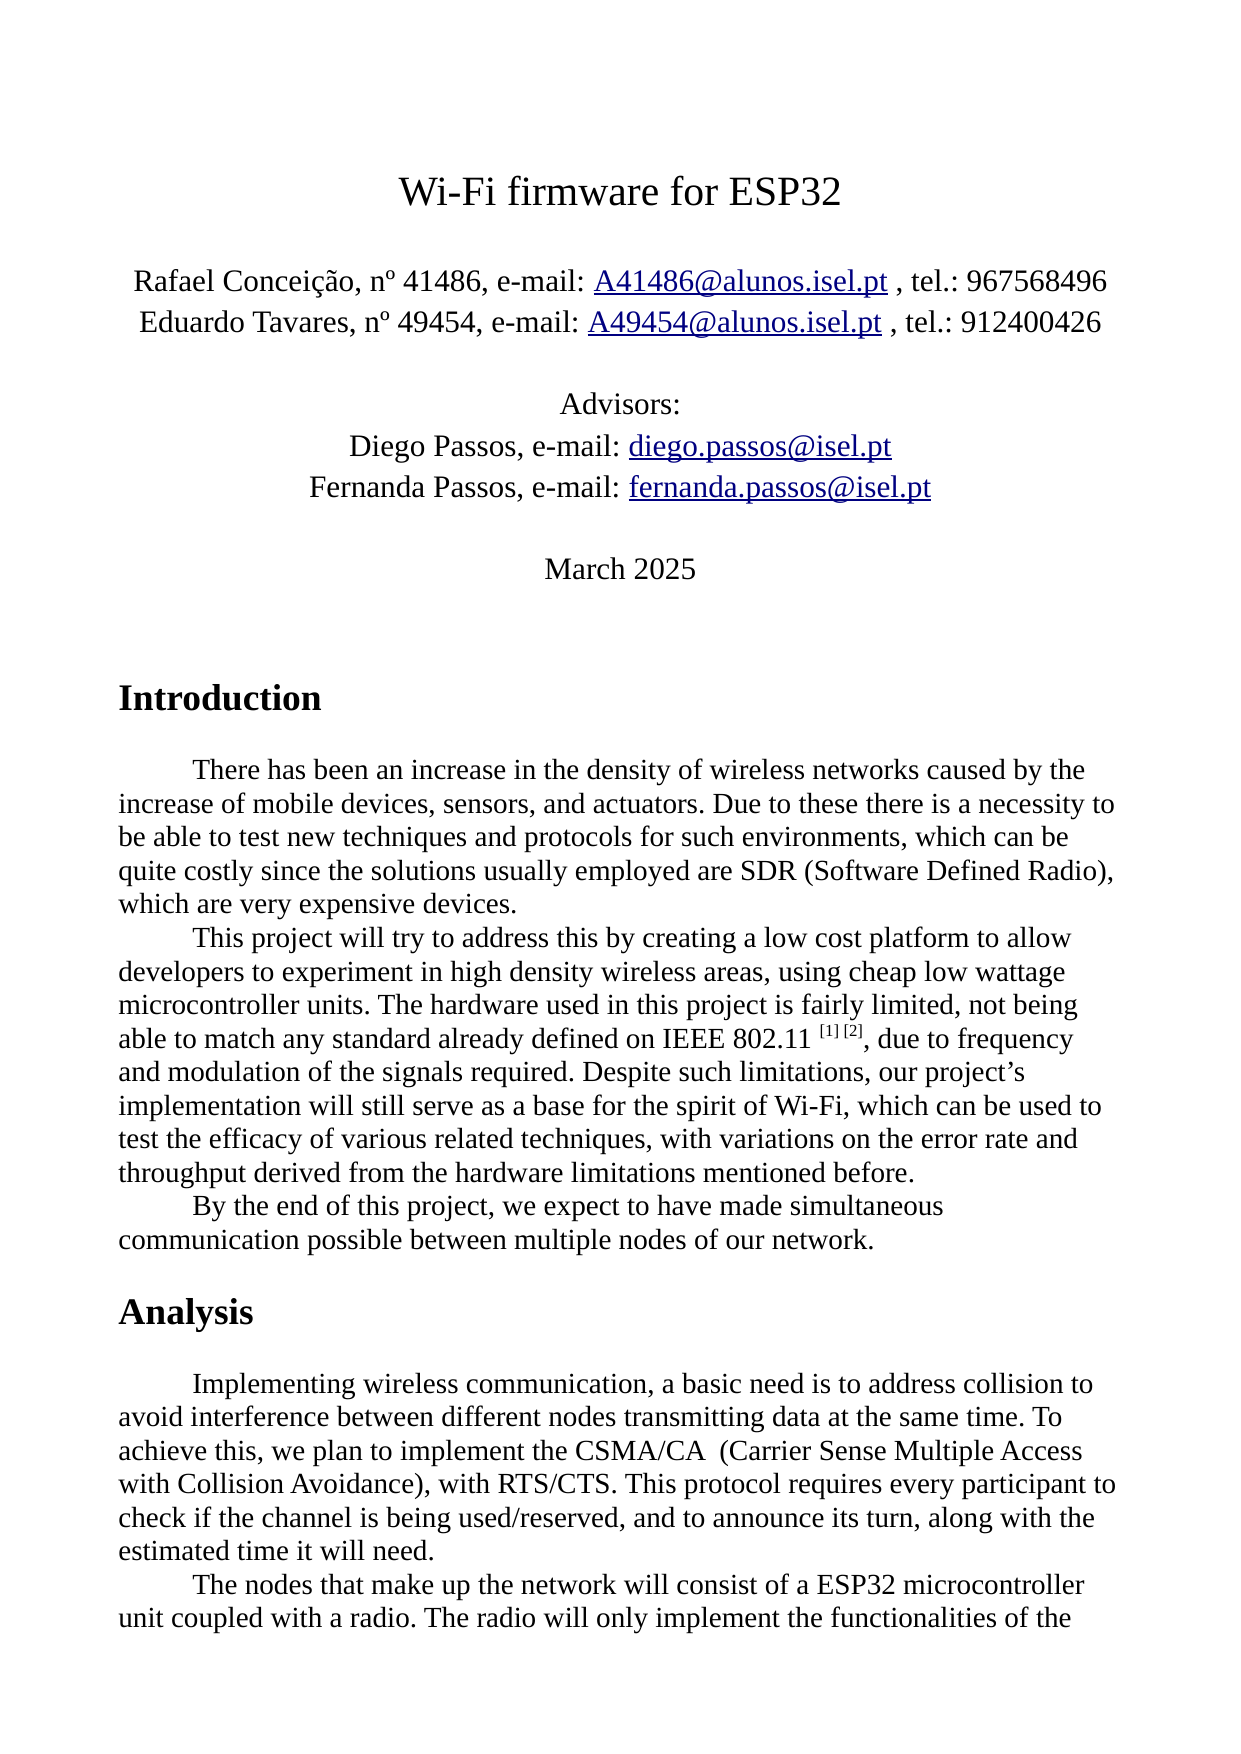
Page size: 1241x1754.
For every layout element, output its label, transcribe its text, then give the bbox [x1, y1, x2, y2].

text Advisors: [118, 386, 1122, 422]
text Introduction [118, 676, 1122, 719]
text This project will try to address this by creating a low cost platform to allow developers to experiment in high density wireless areas, using cheap low wattage microcontroller units. The hardware used in this project is fairly limited, not being able to match any standard already defined on IEEE 802.11 [1] [2], due to frequency and modulation of the signals required. Despite such limitations, our project’s implementation will still serve as a base for the spirit of Wi-Fi, which can be used to test the efficacy of various related techniques, with variations on the error rate and throughput derived from the hardware limitations mentioned before. [118, 920, 1122, 1188]
text Eduardo Tavares, nº 49454, e-mail: A49454@alunos.isel.pt , tel.: 912400426 [118, 303, 1122, 339]
text Diego Passos, e-mail: diego.passos@isel.pt [118, 427, 1122, 463]
text Fernanda Passos, e-mail: fernanda.passos@isel.pt [118, 468, 1122, 504]
text Rafael Conceição, nº 41486, e-mail: A41486@alunos.isel.pt , tel.: 967568496 [118, 262, 1122, 298]
text Wi-Fi firmware for ESP32 [118, 166, 1122, 214]
text There has been an increase in the density of wireless networks caused by the increase of mobile devices, sensors, and actuators. Due to these there is a necessity to be able to test new techniques and protocols for such environments, which can be quite costly since the solutions usually employed are SDR (Software Defined Radio), which are very expensive devices. [118, 752, 1122, 920]
text By the end of this project, we expect to have made simultaneous communication possible between multiple nodes of our network. [118, 1188, 1122, 1256]
text The nodes that make up the network will consist of a ESP32 microcontroller unit coupled with a radio. The radio will only implement the functionalities of the [118, 1567, 1122, 1634]
text Analysis [118, 1289, 1122, 1332]
text Implementing wireless communication, a basic need is to address collision to avoid interference between different nodes transmitting data at the same time. To achieve this, we plan to implement the CSMA/CA (Carrier Sense Multiple Access with Collision Avoidance), with RTS/CTS. This protocol requires every participant to check if the channel is being used/reserved, and to announce its turn, along with the estimated time it will need. [118, 1366, 1122, 1567]
text March 2025 [118, 551, 1122, 587]
